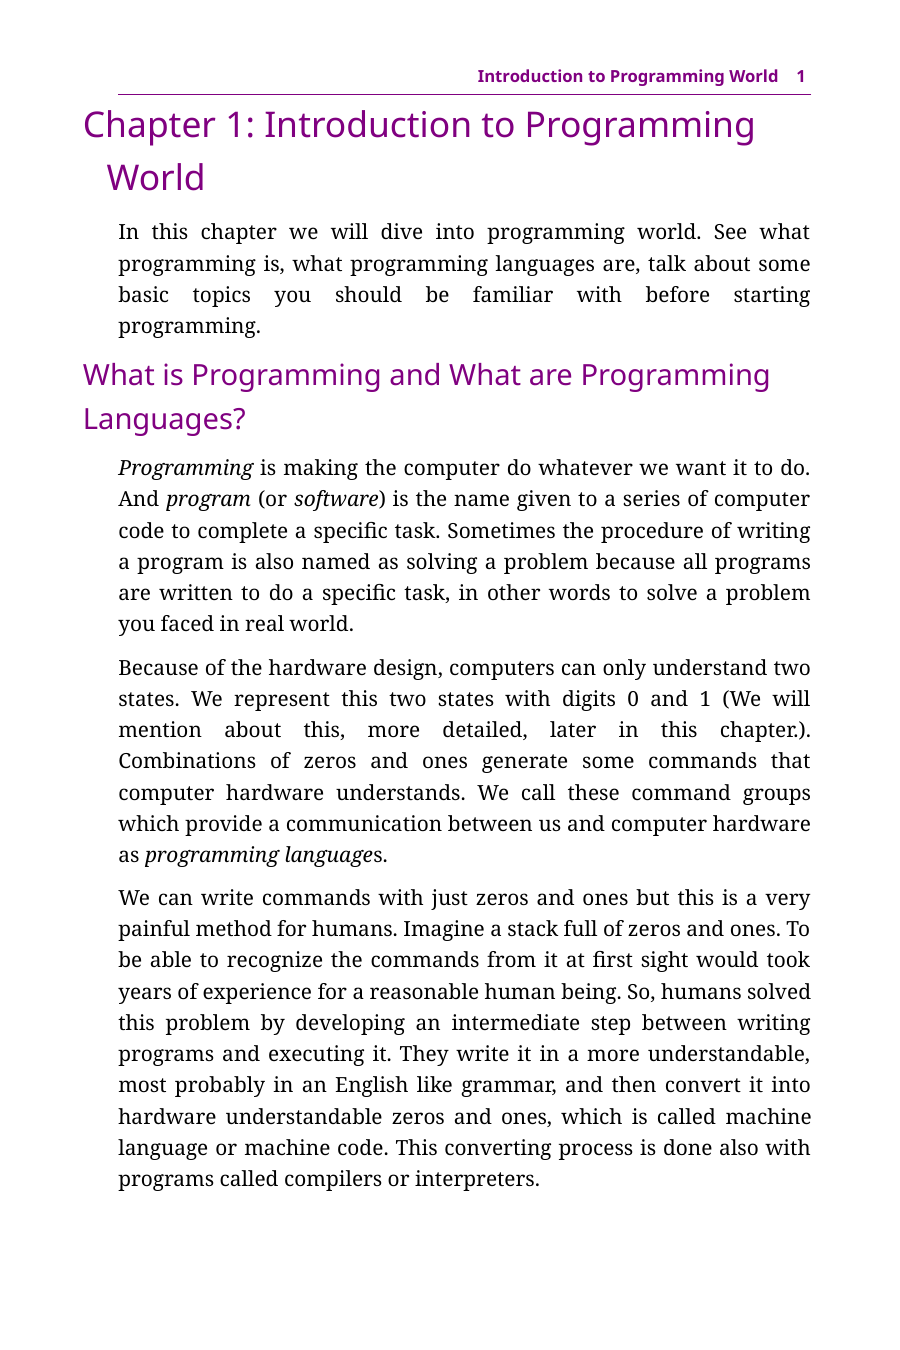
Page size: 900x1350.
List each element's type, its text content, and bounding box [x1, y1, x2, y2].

text We can write commands with just zeros and ones but this is a very painful method for humans. Imagine a stack full of zeros and ones. To be able to recognize the commands from it at first sight would took years of experience for a reasonable human being. So, humans solved this problem by developing an intermediate step between writing programs and executing it. They write it in a more understandable, most probably in an English like grammar, and then convert it into hardware understandable zeros and ones, which is called machine language or machine code. This converting process is done also with programs called compilers or interpreters. [118, 883, 811, 1193]
text In this chapter we will dive into programming world. See what programming is, what programming languages are, talk about some basic topics you should be familiar with before starting programming. [118, 217, 811, 340]
subtitle Introduction to Programming World [83, 100, 811, 201]
text Because of the hardware design, computers can only understand two states. We represent this two states with digits 0 and 1 (We will mention about this, more detailed, later in this chapter.). Combinations of zeros and ones generate some commands that computer hardware understands. We call these command groups which provide a communication between us and computer hardware as programming languages. [118, 653, 811, 868]
subtitle What is Programming and What are Programming Languages? [83, 354, 811, 438]
text Programming is making the computer do whatever we want it to do. And program (or software) is the name given to a series of computer code to complete a specific task. Sometimes the procedure of writing a program is also named as solving a problem because all programs are written to do a specific task, in other words to solve a problem you faced in real world. [118, 453, 811, 638]
